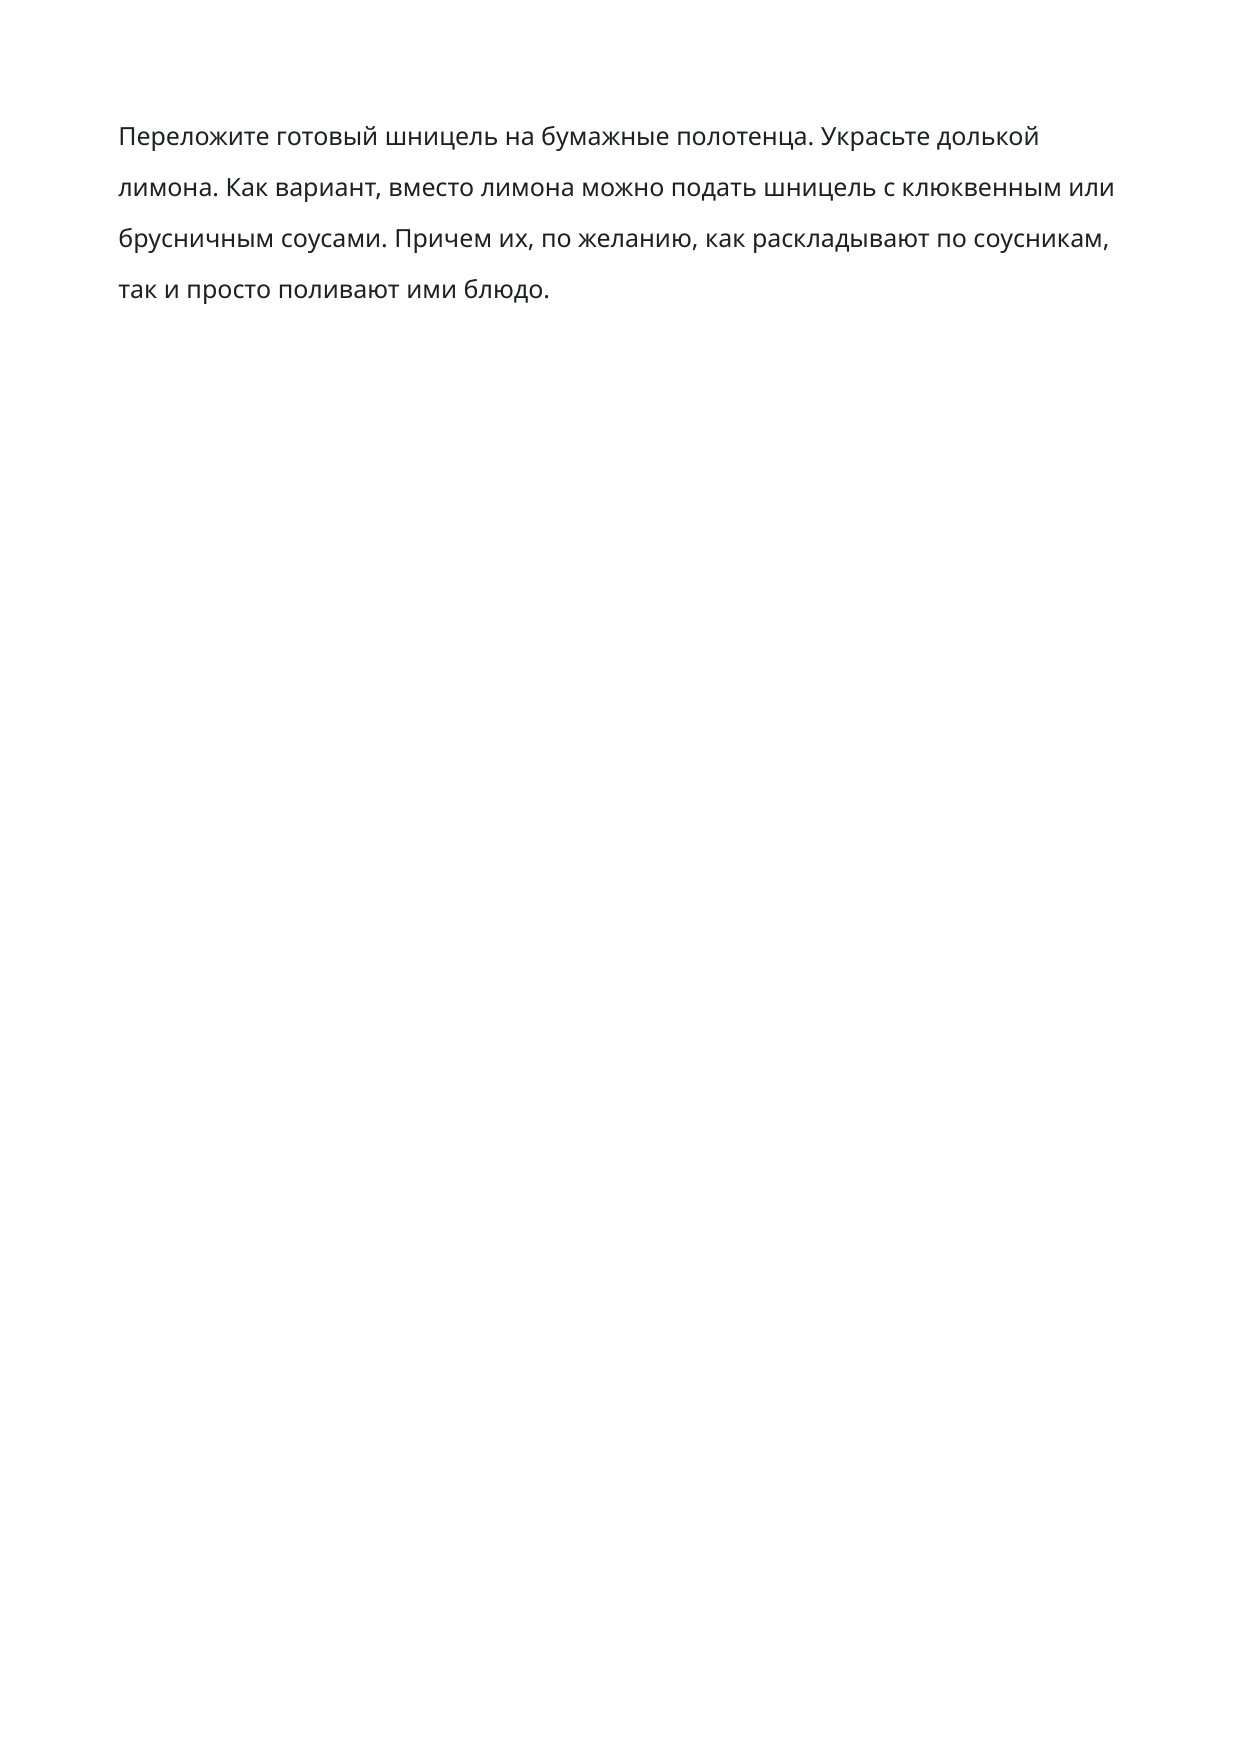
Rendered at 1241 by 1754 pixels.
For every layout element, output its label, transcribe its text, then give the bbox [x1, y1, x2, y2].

text Переложите готовый шницель на бумажные полотенца. Украсьте долькой лимона. Как вариант, вместо лимона можно подать шницель с клюквенным или брусничным соусами. Причем их, по желанию, как раскладывают по соусникам, так и просто поливают ими блюдо. [118, 118, 1122, 305]
